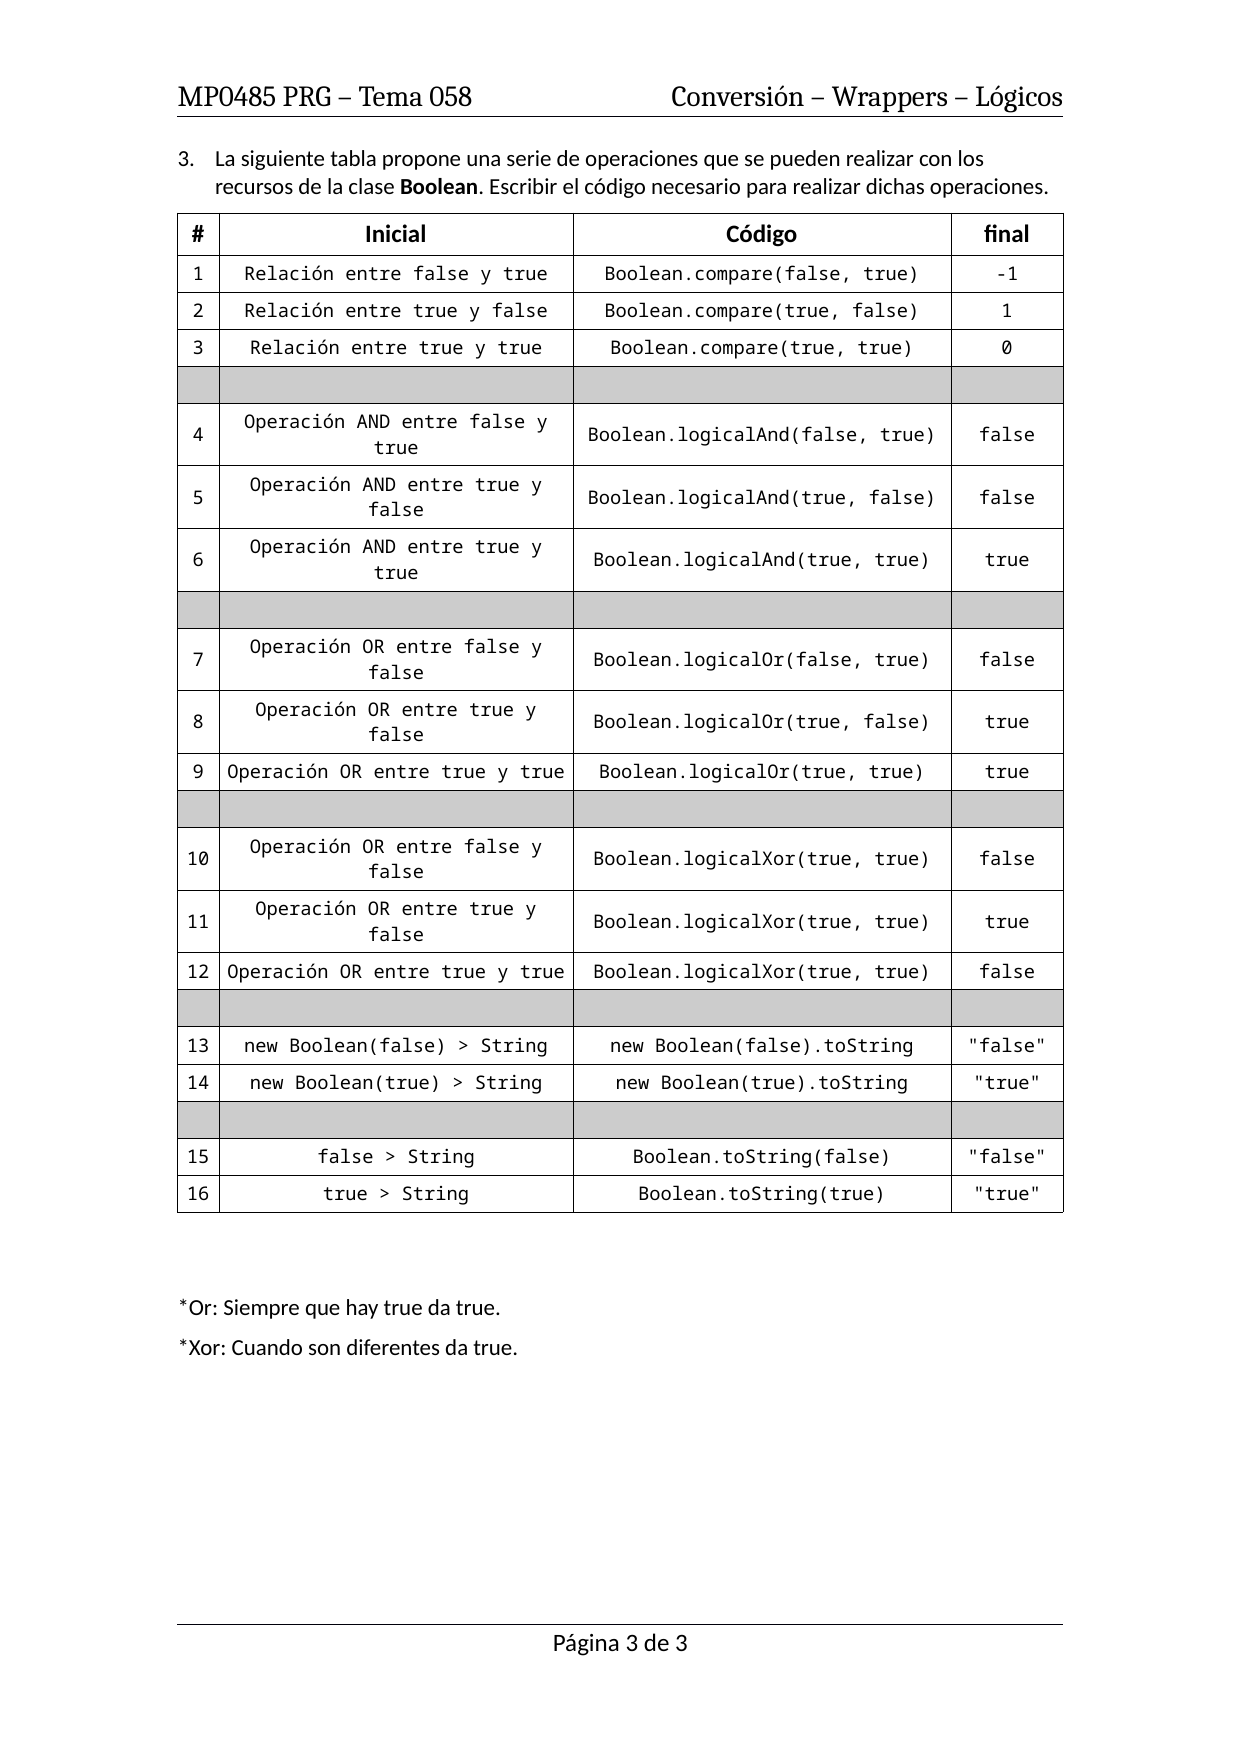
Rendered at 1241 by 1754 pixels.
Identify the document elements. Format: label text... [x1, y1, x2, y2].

table_cell false [952, 828, 1063, 890]
text *Xor: Cuando son diferentes da true. [177, 1333, 1063, 1362]
table_header # [178, 214, 219, 254]
table_cell Boolean.logicalAnd(true, true) [574, 529, 951, 591]
table_cell "true" [952, 1065, 1063, 1101]
table_cell Boolean.logicalOr(false, true) [574, 629, 951, 690]
table_cell [952, 367, 1063, 403]
table_cell -1 [952, 256, 1063, 292]
table_cell Boolean.logicalXor(true, true) [574, 891, 951, 952]
table_cell Operación OR entre true y false [220, 891, 573, 952]
table_cell 14 [178, 1065, 219, 1101]
table_cell 11 [178, 891, 219, 952]
table_cell [178, 791, 219, 827]
table_cell new Boolean(false) > String [220, 1027, 573, 1063]
table_cell Relación entre true y true [220, 330, 573, 366]
table_cell [178, 990, 219, 1026]
table_cell true [952, 691, 1063, 753]
table_cell 5 [178, 466, 219, 528]
table_cell new Boolean(false).toString [574, 1027, 951, 1063]
table_cell false [952, 629, 1063, 690]
table_cell [952, 1102, 1063, 1138]
table_cell Boolean.toString(true) [574, 1176, 951, 1212]
table_cell [952, 592, 1063, 628]
table_cell new Boolean(true).toString [574, 1065, 951, 1101]
table_cell [574, 367, 951, 403]
table_cell [220, 1102, 573, 1138]
table_cell Boolean.logicalAnd(true, false) [574, 466, 951, 528]
table_cell [220, 990, 573, 1026]
table_cell Boolean.logicalXor(true, true) [574, 953, 951, 989]
table_cell true [952, 529, 1063, 591]
table_cell 0 [952, 330, 1063, 366]
table_cell 16 [178, 1176, 219, 1212]
table_cell Boolean.logicalOr(true, false) [574, 691, 951, 753]
table_cell 10 [178, 828, 219, 890]
table_cell true > String [220, 1176, 573, 1212]
table_cell Operación AND entre true y true [220, 529, 573, 591]
table_cell 4 [178, 404, 219, 465]
table_cell [574, 1102, 951, 1138]
table_cell "false" [952, 1027, 1063, 1063]
table_cell false [952, 953, 1063, 989]
list La siguiente tabla propone una serie de operaciones que se pueden realizar con los recursos de la clase Boolean. Escribir el código necesario para realizar dichas operaciones. [177, 144, 1063, 200]
table_cell 9 [178, 754, 219, 790]
table_cell [574, 592, 951, 628]
table_cell Boolean.logicalOr(true, true) [574, 754, 951, 790]
table_cell [574, 791, 951, 827]
table_cell Operación AND entre false y true [220, 404, 573, 465]
table_cell [952, 791, 1063, 827]
table_cell Boolean.logicalAnd(false, true) [574, 404, 951, 465]
table_cell Operación OR entre false y false [220, 629, 573, 690]
table_cell new Boolean(true) > String [220, 1065, 573, 1101]
table_header final [952, 214, 1063, 254]
table_cell 2 [178, 293, 219, 329]
table_cell Relación entre false y true [220, 256, 573, 292]
table_cell Boolean.compare(true, false) [574, 293, 951, 329]
table_cell 12 [178, 953, 219, 989]
table_cell false [952, 466, 1063, 528]
table_cell "true" [952, 1176, 1063, 1212]
table_cell 1 [178, 256, 219, 292]
table_cell Boolean.logicalXor(true, true) [574, 828, 951, 890]
text *Or: Siempre que hay true da true. [177, 1293, 1063, 1321]
table_cell "false" [952, 1139, 1063, 1175]
table_cell false > String [220, 1139, 573, 1175]
table_cell Relación entre true y false [220, 293, 573, 329]
table_header Inicial [220, 214, 573, 254]
table_cell 8 [178, 691, 219, 753]
table_cell 3 [178, 330, 219, 366]
table_cell 15 [178, 1139, 219, 1175]
table_cell [220, 592, 573, 628]
table_cell [178, 367, 219, 403]
table_cell Operación OR entre true y true [220, 953, 573, 989]
table_cell Operación OR entre false y false [220, 828, 573, 890]
table_cell Operación OR entre true y true [220, 754, 573, 790]
table_cell [220, 791, 573, 827]
table_cell 7 [178, 629, 219, 690]
table_cell Boolean.toString(false) [574, 1139, 951, 1175]
table_cell true [952, 891, 1063, 952]
table_cell 13 [178, 1027, 219, 1063]
table_cell [220, 367, 573, 403]
table_cell [178, 592, 219, 628]
table_cell [952, 990, 1063, 1026]
table_cell Boolean.compare(true, true) [574, 330, 951, 366]
table_cell false [952, 404, 1063, 465]
table_cell Operación OR entre true y false [220, 691, 573, 753]
table_cell true [952, 754, 1063, 790]
table_header Código [574, 214, 951, 254]
table_cell 1 [952, 293, 1063, 329]
table_cell Boolean.compare(false, true) [574, 256, 951, 292]
table_cell [178, 1102, 219, 1138]
table_cell 6 [178, 529, 219, 591]
table_cell Operación AND entre true y false [220, 466, 573, 528]
table_cell [574, 990, 951, 1026]
